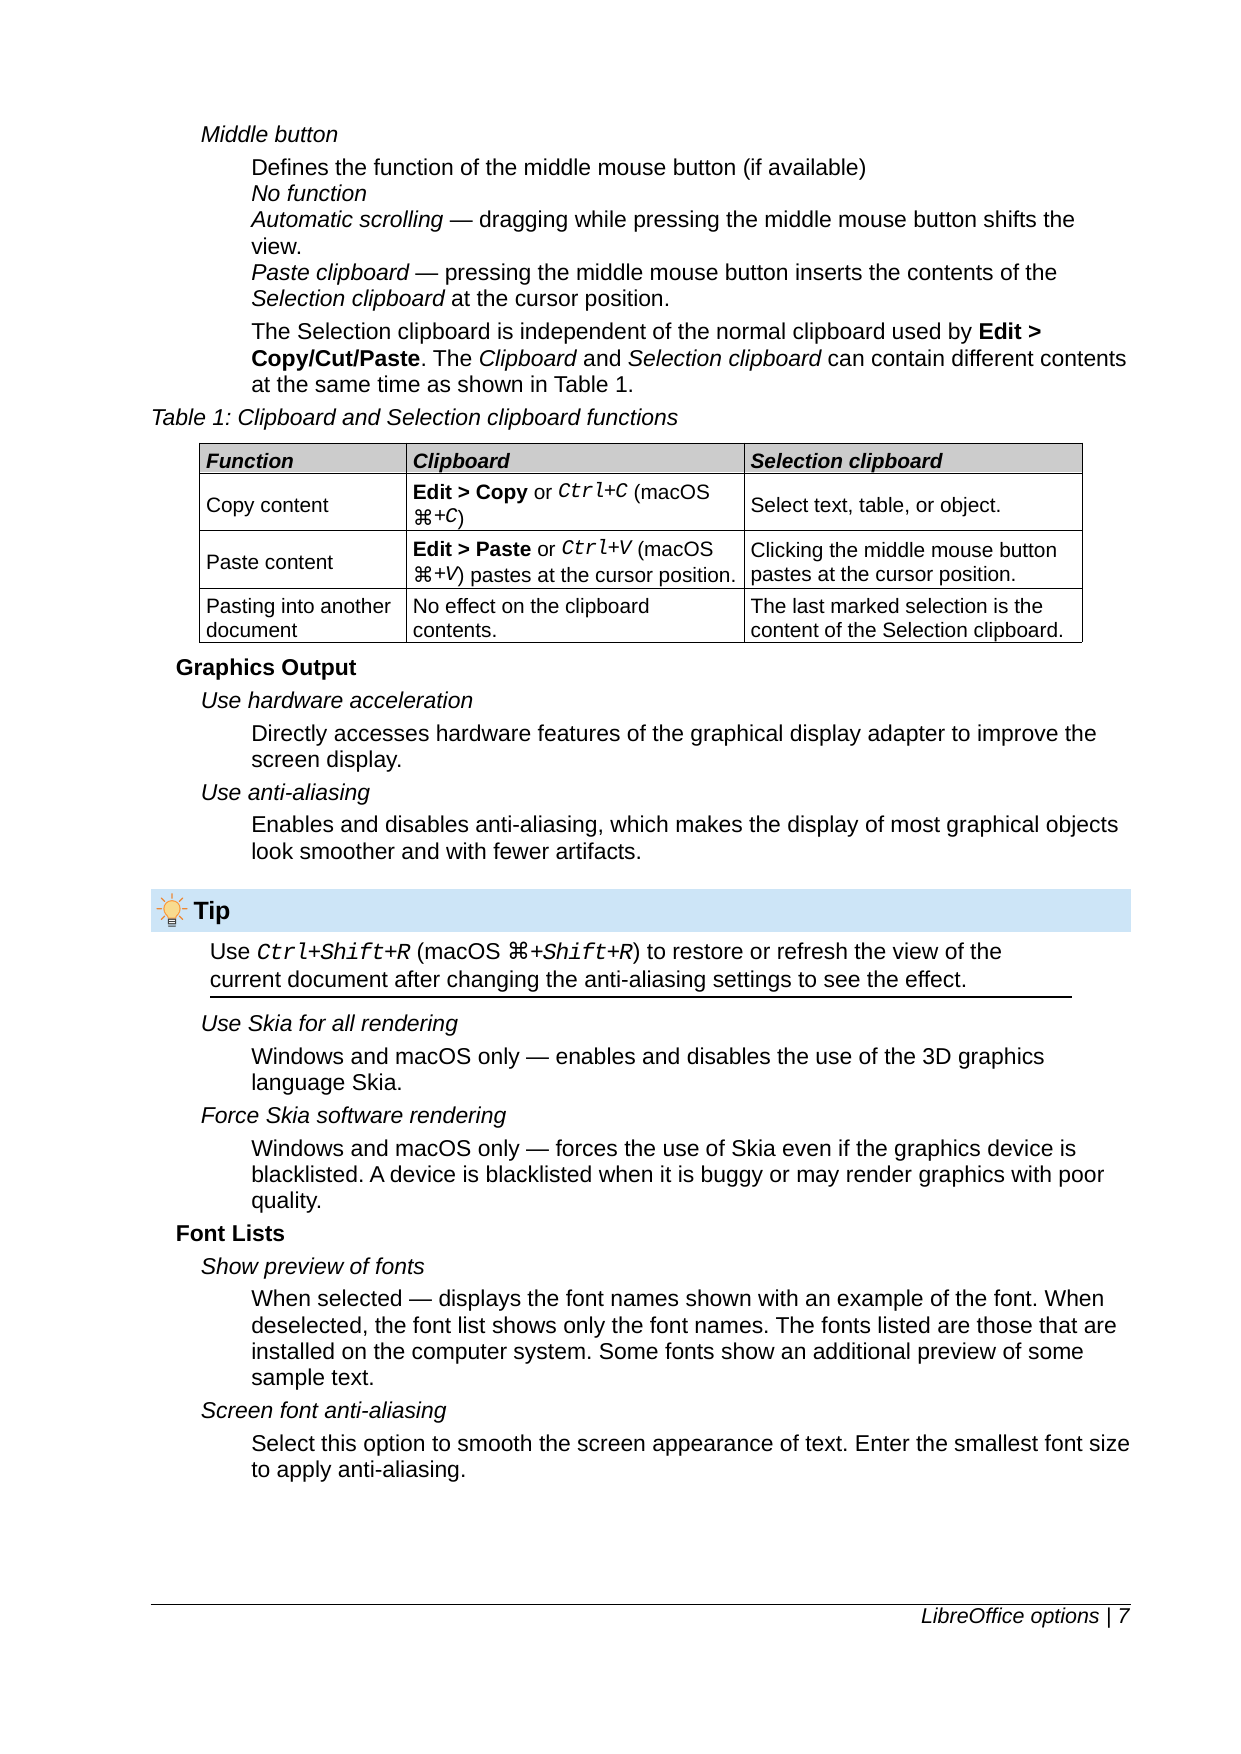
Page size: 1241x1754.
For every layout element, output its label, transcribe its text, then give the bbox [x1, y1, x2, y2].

table_cell Edit > Copy or Ctrl+C (macOS ⌘+C) [407, 474, 744, 530]
text Use anti-aliasing [201, 779, 1131, 805]
text Select this option to smooth the screen appearance of text. Enter the smallest font size to apply anti-aliasing. [251, 1430, 1131, 1482]
table_header Function [200, 444, 406, 472]
text Windows and macOS only — forces the use of Skia even if the graphics device is blacklisted. A device is blacklisted when it is buggy or may render graphics with poor quality. [251, 1134, 1131, 1214]
text The Selection clipboard is independent of the normal clipboard used by Edit > Copy/Cut/Paste. The Clipboard and Selection clipboard can contain different contents at the same time as shown in Table 1. [251, 318, 1131, 397]
text Graphics Output [176, 654, 1131, 681]
text Windows and macOS only — enables and disables the use of the 3D graphics language Skia. [251, 1043, 1131, 1096]
table_cell The last marked selection is the content of the Selection clipboard. [745, 589, 1082, 642]
text Force Skia software rendering [201, 1102, 1131, 1128]
text Show preview of fonts [201, 1253, 1131, 1279]
table_cell Clicking the middle mouse button pastes at the cursor position. [745, 531, 1082, 588]
text When selected — displays the font names shown with an example of the font. When deselected, the font list shows only the font names. The fonts listed are those that are installed on the computer system. Some fonts show an additional preview of some sample text. [251, 1285, 1131, 1391]
table_cell Copy content [200, 474, 406, 530]
table_cell Pasting into another document [200, 589, 406, 642]
text Font Lists [176, 1220, 1131, 1246]
table_cell Select text, table, or object. [745, 474, 1082, 530]
subtitle Tip [151, 889, 1131, 932]
text Table 1: Clipboard and Selection clipboard functions [151, 404, 1131, 430]
text Use Ctrl+Shift+R (macOS ⌘+Shift+R) to restore or refresh the view of the current document after changing the anti-aliasing settings to see the effect. [209, 938, 1072, 998]
table_cell Paste content [200, 531, 406, 588]
text Directly accesses hardware features of the graphical display adapter to improve the screen display. [251, 719, 1131, 772]
table_header Selection clipboard [745, 444, 1082, 472]
table_header Clipboard [407, 444, 744, 472]
text Screen font anti-aliasing [201, 1397, 1131, 1423]
text Enables and disables anti-aliasing, which makes the display of most graphical objects look smoother and with fewer artifacts. [251, 811, 1131, 864]
table_cell No effect on the clipboard contents. [407, 589, 744, 642]
text Use Skia for all rendering [201, 1010, 1131, 1037]
text Middle button [201, 121, 1131, 147]
text Use hardware acceleration [201, 687, 1131, 713]
table_cell Edit > Paste or Ctrl+V (macOS ⌘+V) pastes at the cursor position. [407, 531, 744, 588]
text Defines the function of the middle mouse button (if available) No function Automatic scrolling — dragging while pressing the middle mouse button shifts the view. Paste clipboard — pressing the middle mouse button inserts the contents of the Selection clipboard at the cursor position. [251, 154, 1131, 312]
